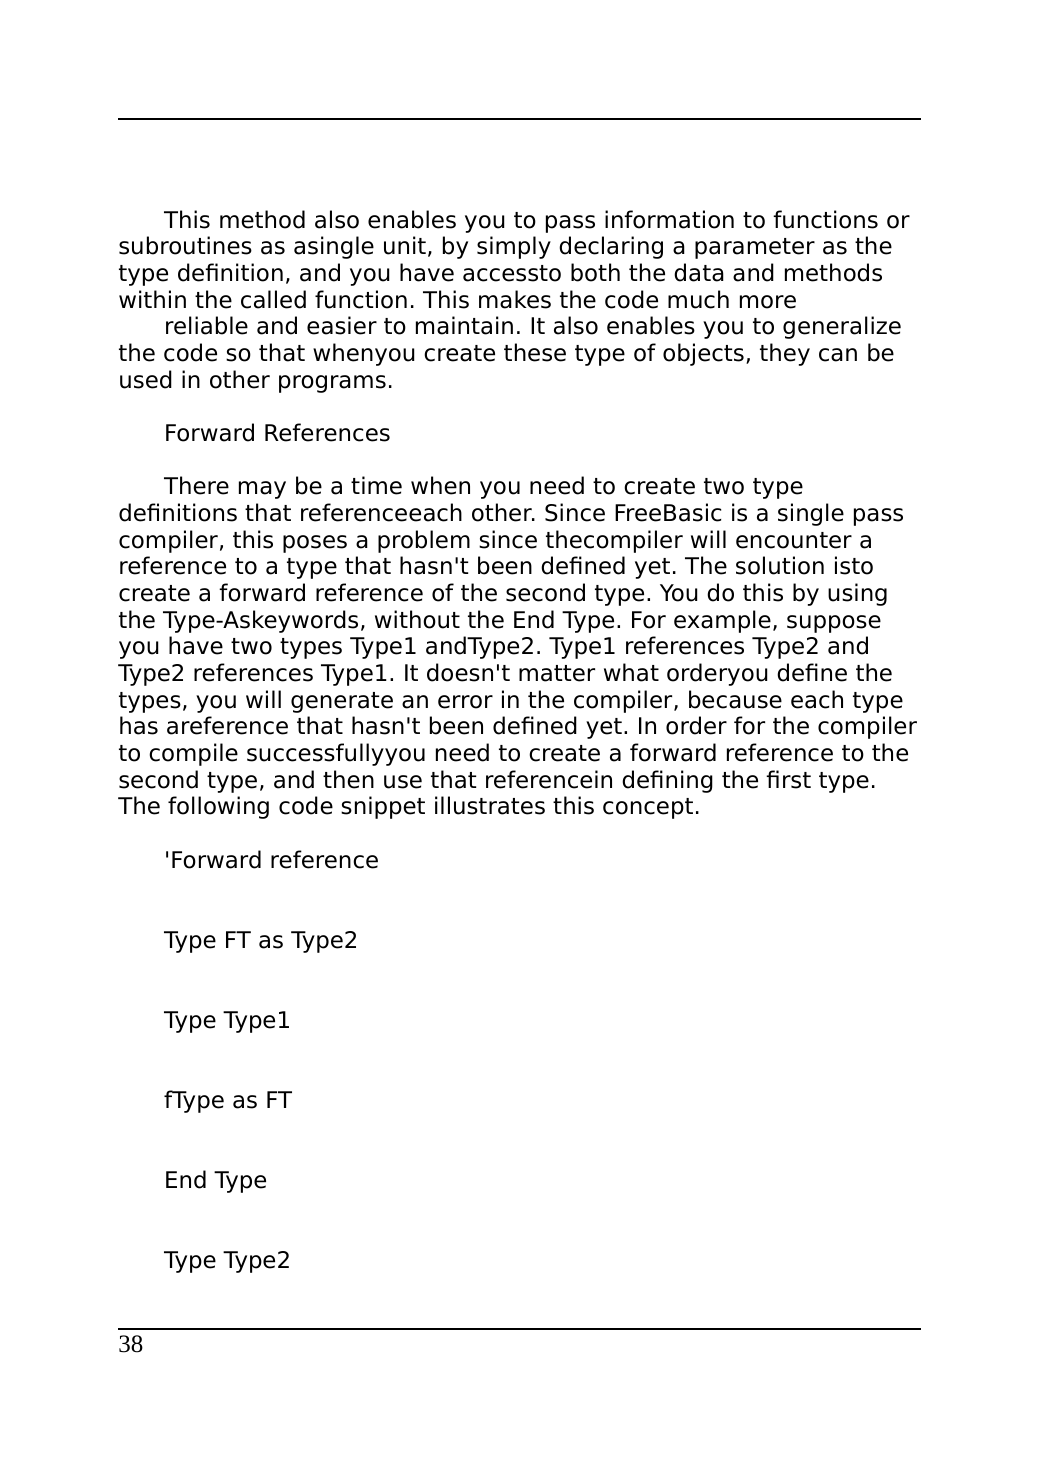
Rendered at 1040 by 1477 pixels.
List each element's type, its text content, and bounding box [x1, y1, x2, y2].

text 'Forward reference [118, 847, 921, 873]
text Type Type2 [118, 1247, 921, 1273]
text End Type [118, 1167, 921, 1193]
text reliable and easier to maintain. It also enables you to generalize the code so that whenyou create these type of objects, they can be used in other programs. [118, 313, 921, 393]
text This method also enables you to pass information to functions or subroutines as asingle unit, by simply declaring a parameter as the type definition, and you have accessto both the data and methods within the called function. This makes the code much more [118, 207, 921, 313]
text fType as FT [118, 1087, 921, 1113]
text Type Type1 [118, 1007, 921, 1033]
text Type FT as Type2 [118, 927, 921, 953]
text There may be a time when you need to create two type definitions that referenceeach other. Since FreeBasic is a single pass compiler, this poses a problem since thecompiler will encounter a reference to a type that hasn't been defined yet. The solution isto create a forward reference of the second type. You do this by using the Type-Askeywords, without the End Type. For example, suppose you have two types Type1 andType2. Type1 references Type2 and Type2 references Type1. It doesn't matter what orderyou define the types, you will generate an error in the compiler, because each type has areference that hasn't been defined yet. In order for the compiler to compile successfullyyou need to create a forward reference to the second type, and then use that referencein defining the first type. The following code snippet illustrates this concept. [118, 473, 921, 820]
text Forward References [118, 420, 921, 447]
